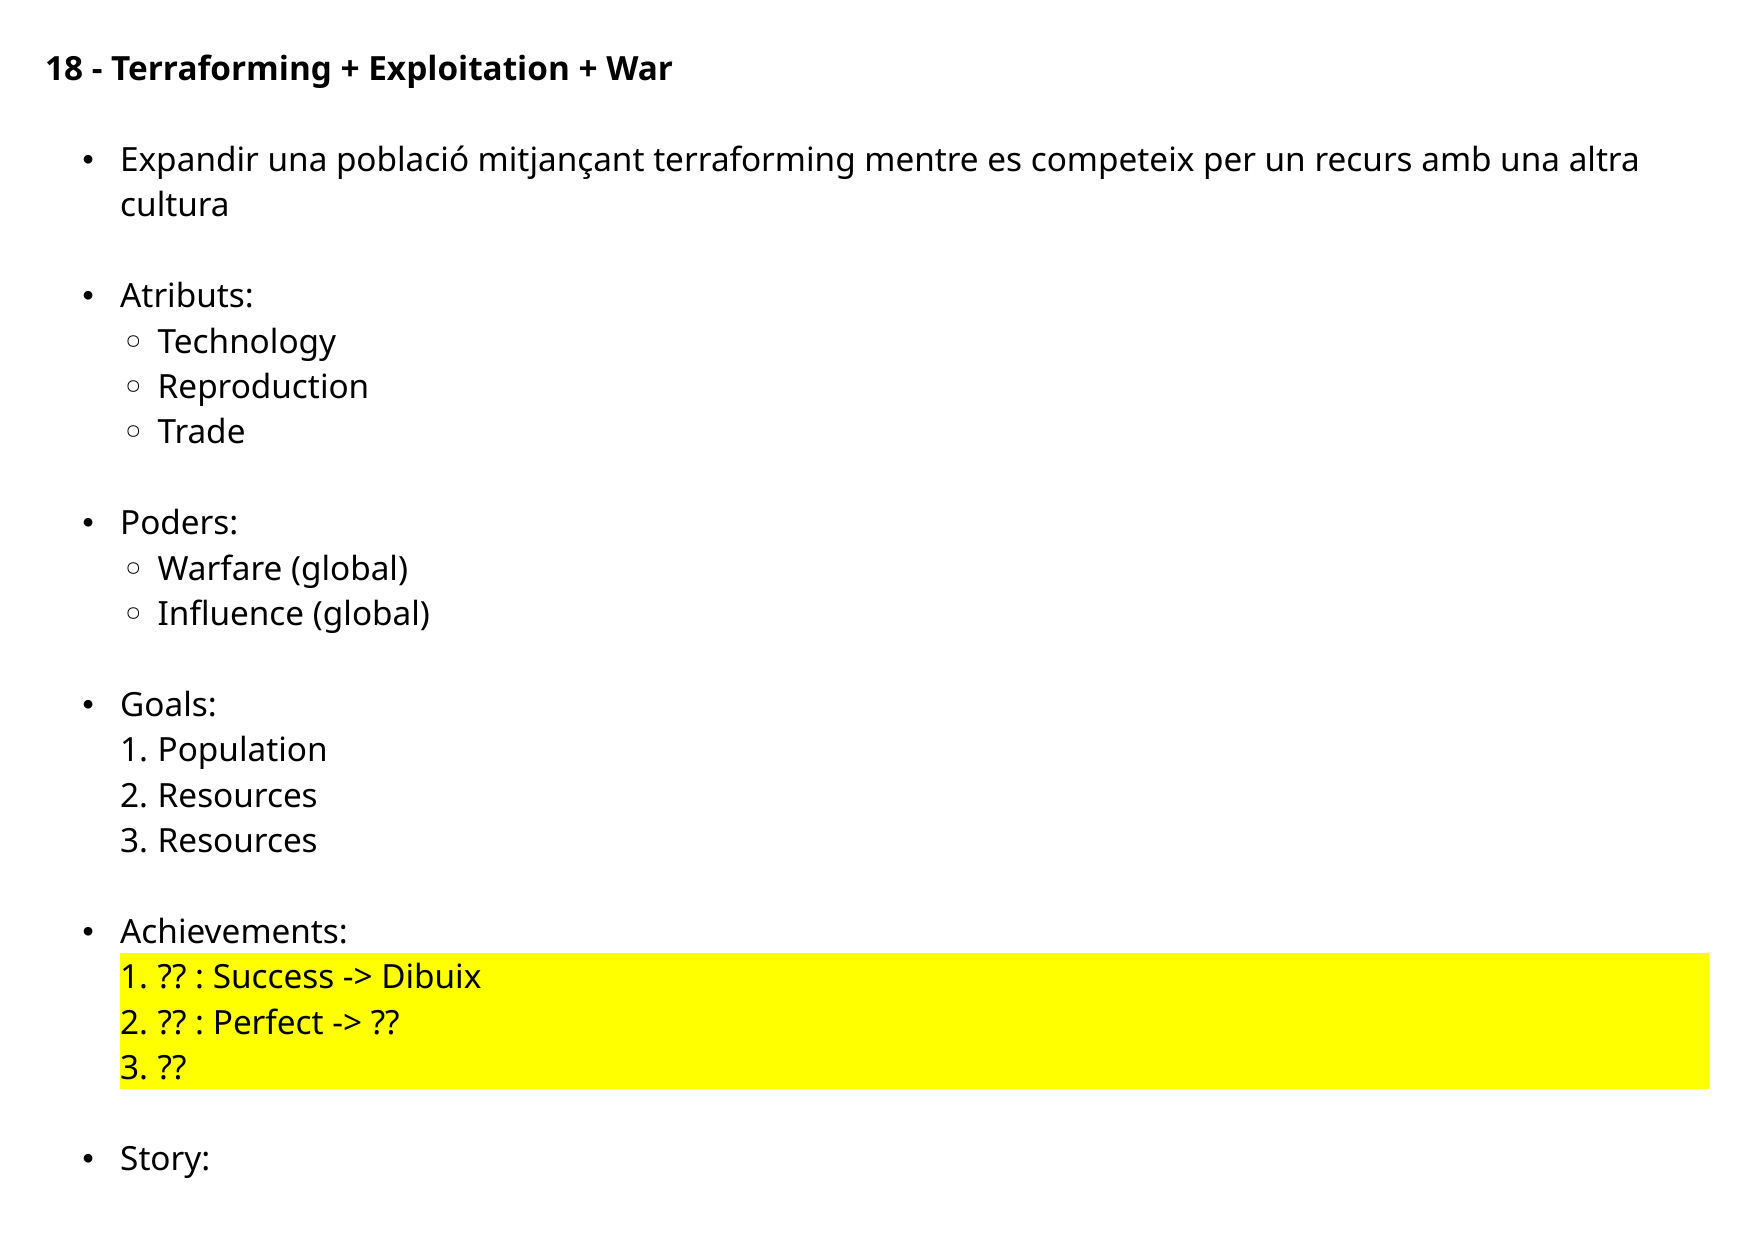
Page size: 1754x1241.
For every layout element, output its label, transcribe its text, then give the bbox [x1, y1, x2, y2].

text 18 - Terraforming + Exploitation + War [45, 45, 1709, 90]
list Reproduction [120, 363, 1709, 408]
list Technology [120, 317, 1709, 363]
list ?? : Success -> Dibuix [120, 953, 1709, 999]
list Achievements: [82, 908, 1709, 953]
list Trade [120, 408, 1709, 454]
list Warfare (global) [120, 544, 1709, 590]
list Poders: [82, 499, 1709, 544]
list Goals: [82, 681, 1709, 726]
list Resources [120, 772, 1709, 817]
list Population [120, 726, 1709, 772]
list Story: [82, 1135, 1709, 1180]
list Expandir una població mitjançant terraforming mentre es competeix per un recurs amb una altra cultura [82, 136, 1709, 227]
list Influence (global) [120, 590, 1709, 635]
list Atributs: [82, 272, 1709, 317]
list Resources [120, 817, 1709, 862]
list ?? : Perfect -> ?? [120, 999, 1709, 1044]
list ?? [120, 1044, 1709, 1089]
